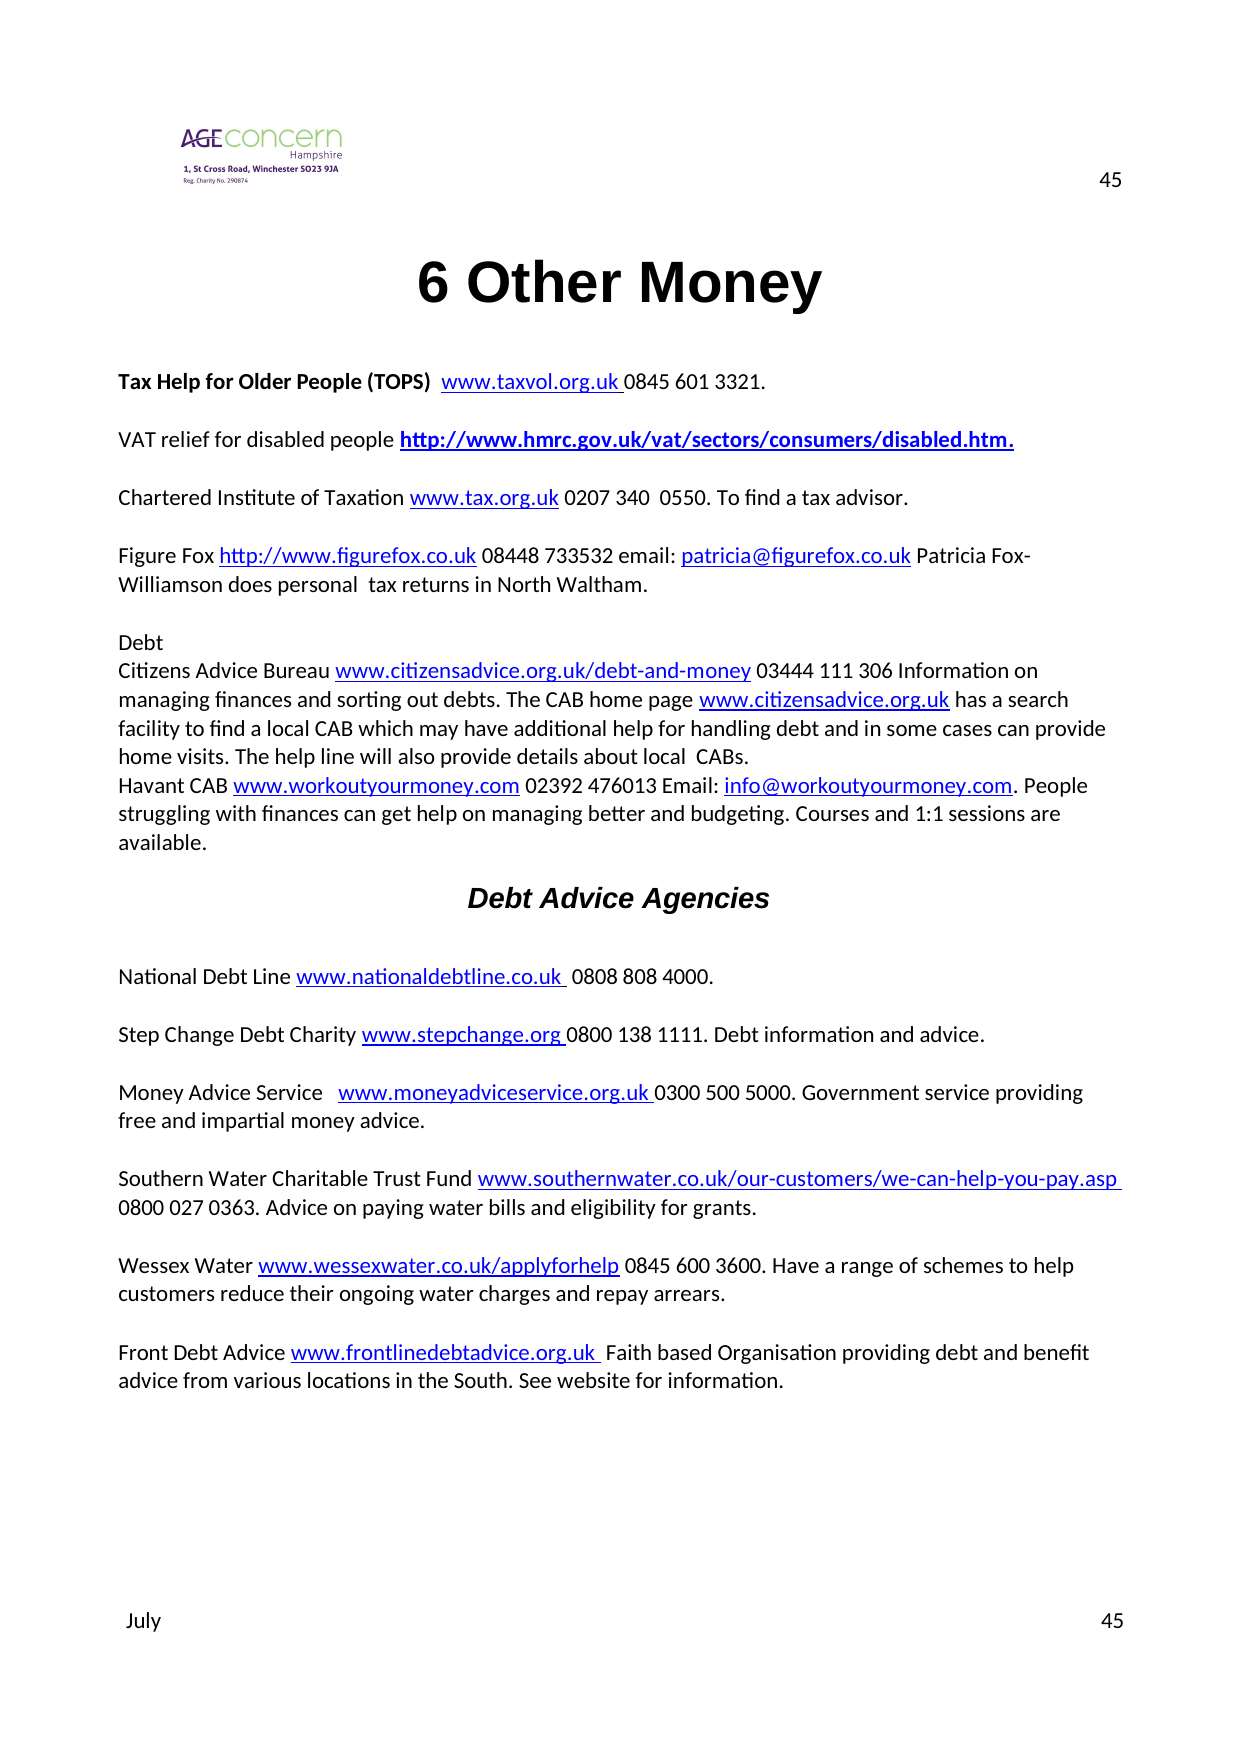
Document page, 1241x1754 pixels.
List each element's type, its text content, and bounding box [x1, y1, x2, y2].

text Chartered Institute of Taxation www.tax.org.uk 0207 340 0550. To find a tax advisor. [118, 483, 1122, 512]
text Debt [118, 628, 1122, 656]
text Money Advice Service www.moneyadviceservice.org.uk 0300 500 5000. Government service providing free and impartial money advice. [118, 1078, 1122, 1135]
text VAT relief for disabled people http://www.hmrc.gov.uk/vat/sectors/consumers/disabled.htm. [118, 425, 1122, 454]
text Wessex Water www.wessexwater.co.uk/applyforhelp 0845 600 3600. Have a range of schemes to help customers reduce their ongoing water charges and repay arrears. [118, 1251, 1122, 1308]
text Tax Help for Older People (TOPS) www.taxvol.org.uk 0845 601 3321. [118, 367, 1122, 396]
subtitle Debt Advice Agencies [118, 881, 1122, 915]
text Front Debt Advice www.frontlinedebtadvice.org.uk Faith based Organisation providing debt and benefit advice from various locations in the South. See website for information. [118, 1337, 1122, 1394]
text Havant CAB www.workoutyourmoney.com 02392 476013 Email: info@workoutyourmoney.com. People struggling with finances can get help on managing better and budgeting. Courses and 1:1 sessions are available. [118, 771, 1122, 856]
subtitle Other Money [118, 248, 1122, 315]
text Step Change Debt Charity www.stepchange.org 0800 138 1111. Debt information and advice. [118, 1020, 1122, 1048]
picture [178, 119, 345, 186]
text National Debt Line www.nationaldebtline.co.uk 0808 808 4000. [118, 962, 1122, 990]
text Figure Fox http://www.figurefox.co.uk 08448 733532 email: patricia@figurefox.co.uk Patricia Fox-Williamson does personal tax returns in North Waltham. [118, 541, 1122, 598]
text Southern Water Charitable Trust Fund www.southernwater.co.uk/our-customers/we-can-help-you-pay.asp 0800 027 0363. Advice on paying water bills and eligibility for grants. [118, 1164, 1122, 1221]
text Citizens Advice Bureau www.citizensadvice.org.uk/debt-and-money 03444 111 306 Information on managing finances and sorting out debts. The CAB home page www.citizensadvice.org.uk has a search facility to find a local CAB which may have additional help for handling debt and in some cases can provide home visits. The help line will also provide details about local CABs. [118, 656, 1122, 771]
